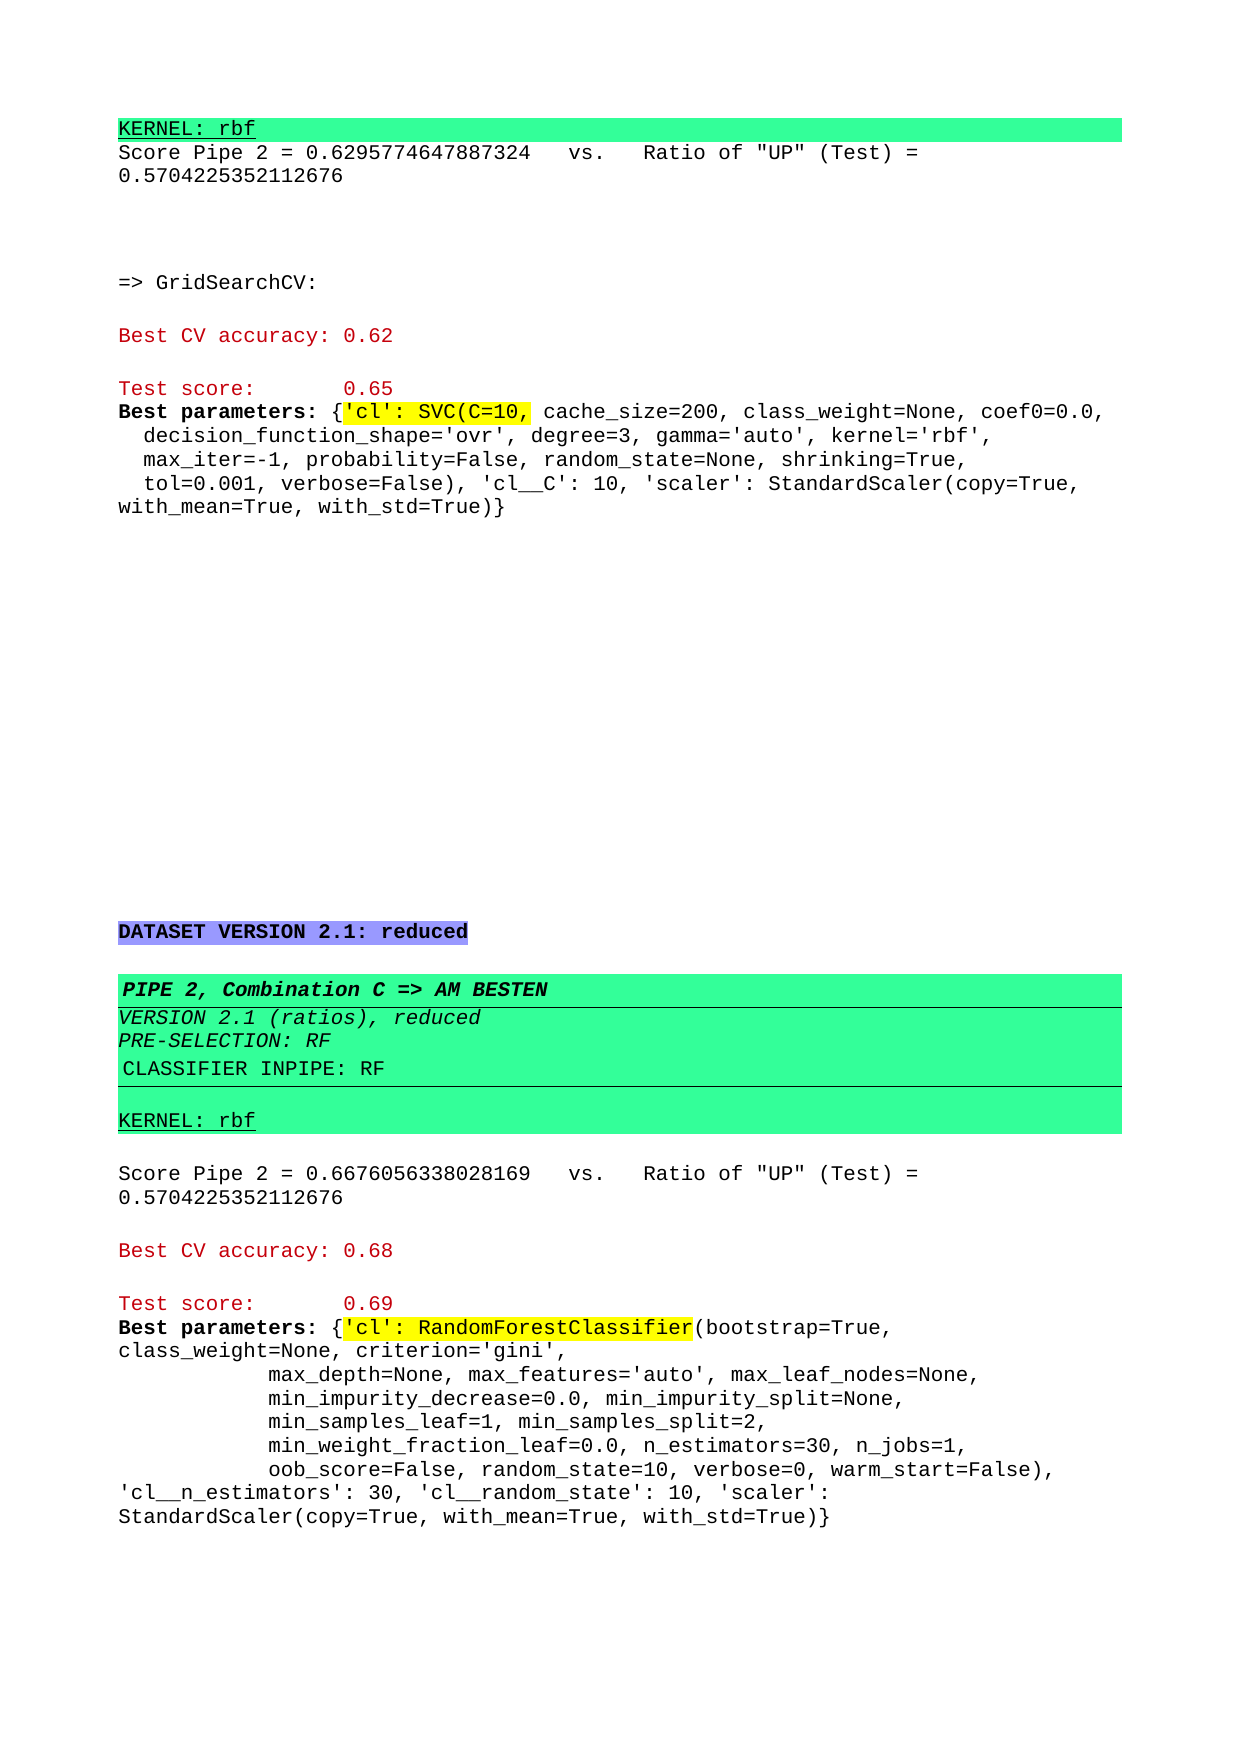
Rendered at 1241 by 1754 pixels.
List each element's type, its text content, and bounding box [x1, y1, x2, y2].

text Score Pipe 2 = 0.6295774647887324 vs. Ratio of "UP" (Test) = 0.5704225352112676 [118, 142, 1122, 189]
text Best parameters: {'cl': SVC(C=10, cache_size=200, class_weight=None, coef0=0.0, [118, 402, 1122, 425]
text KERNEL: rbf [118, 1110, 1122, 1134]
text min_weight_fraction_leaf=0.0, n_estimators=30, n_jobs=1, [118, 1435, 1122, 1459]
text max_iter=-1, probability=False, random_state=None, shrinking=True, [118, 449, 1122, 472]
text min_samples_leaf=1, min_samples_split=2, [118, 1411, 1122, 1435]
text Test score: 0.69 [118, 1293, 1122, 1317]
text CLASSIFIER INPIPE: RF [118, 1054, 1122, 1086]
text VERSION 2.1 (ratios), reduced [118, 1008, 1122, 1030]
text max_depth=None, max_features='auto', max_leaf_nodes=None, [118, 1364, 1122, 1388]
text Best parameters: {'cl': RandomForestClassifier(bootstrap=True, class_weight=None, criterion='gini', [118, 1317, 1122, 1364]
text Best CV accuracy: 0.68 [118, 1240, 1122, 1264]
text => GridSearchCV: [118, 272, 1122, 295]
text Best CV accuracy: 0.62 [118, 325, 1122, 348]
text PIPE 2, Combination C => AM BESTEN [118, 974, 1122, 1007]
text min_impurity_decrease=0.0, min_impurity_split=None, [118, 1388, 1122, 1411]
text Score Pipe 2 = 0.6676056338028169 vs. Ratio of "UP" (Test) = 0.5704225352112676 [118, 1163, 1122, 1211]
text oob_score=False, random_state=10, verbose=0, warm_start=False), 'cl__n_estimators': 30, 'cl__random_state': 10, 'scaler': StandardScaler(copy=True, with_mean=True, with_std=True)} [118, 1459, 1122, 1530]
text PRE-SELECTION: RF [118, 1030, 1122, 1054]
text decision_function_shape='ovr', degree=3, gamma='auto', kernel='rbf', [118, 425, 1122, 449]
text tol=0.001, verbose=False), 'cl__C': 10, 'scaler': StandardScaler(copy=True, with_mean=True, with_std=True)} [118, 472, 1122, 520]
text DATASET VERSION 2.1: reduced [118, 921, 1122, 945]
text KERNEL: rbf [118, 118, 1122, 142]
text Test score: 0.65 [118, 378, 1122, 402]
